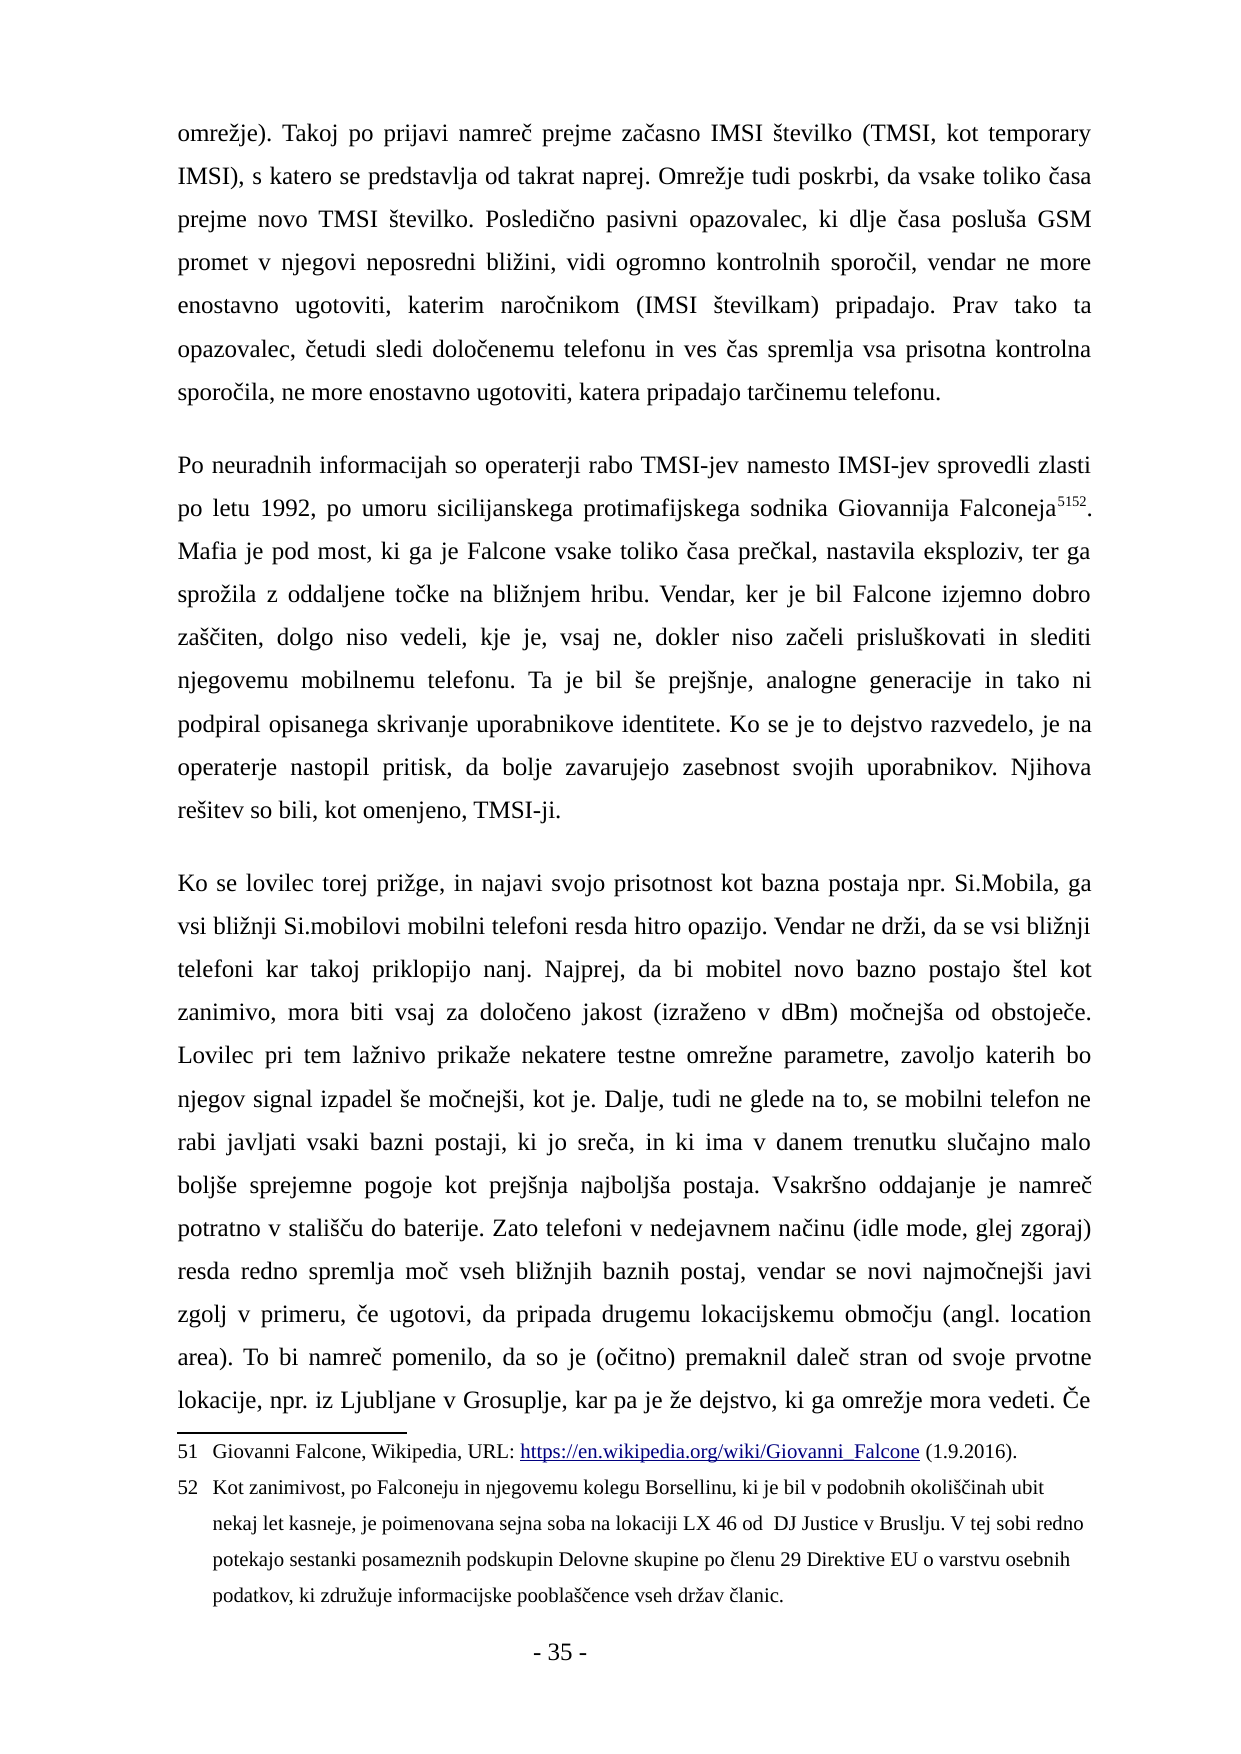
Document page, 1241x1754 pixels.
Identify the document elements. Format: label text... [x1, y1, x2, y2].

text Po neuradnih informacijah so operaterji rabo TMSI-jev namesto IMSI-jev sprovedli zlasti po letu 1992, po umoru sicilijanskega protimafijskega sodnika Giovannija Falconeja. Mafia je pod most, ki ga je Falcone vsake toliko časa prečkal, nastavila eksploziv, ter ga sprožila z oddaljene točke na bližnjem hribu. Vendar, ker je bil Falcone izjemno dobro zaščiten, dolgo niso vedeli, kje je, vsaj ne, dokler niso začeli prisluškovati in slediti njegovemu mobilnemu telefonu. Ta je bil še prejšnje, analogne generacije in tako ni podpiral opisanega skrivanje uporabnikove identitete. Ko se je to dejstvo razvedelo, je na operaterje nastopil pritisk, da bolje zavarujejo zasebnost svojih uporabnikov. Njihova rešitev so bili, kot omenjeno, TMSI-ji. [177, 450, 1093, 824]
text Giovanni Falcone, Wikipedia, URL: https://en.wikipedia.org/wiki/Giovanni_Falcone (1.9.2016). [177, 1439, 1093, 1463]
text Kot zanimivost, po Falconeju in njegovemu kolegu Borsellinu, ki je bil v podobnih okoliščinah ubit nekaj let kasneje, je poimenovana sejna soba na lokaciji LX 46 od DJ Justice v Bruslju. V tej sobi redno potekajo sestanki posameznih podskupin Delovne skupine po členu 29 Direktive EU o varstvu osebnih podatkov, ki združuje informacijske pooblaščence vseh držav članic. [177, 1475, 1093, 1607]
text omrežje). Takoj po prijavi namreč prejme začasno IMSI številko (TMSI, kot temporary IMSI), s katero se predstavlja od takrat naprej. Omrežje tudi poskrbi, da vsake toliko časa prejme novo TMSI številko. Posledično pasivni opazovalec, ki dlje časa posluša GSM promet v njegovi neposredni bližini, vidi ogromno kontrolnih sporočil, vendar ne more enostavno ugotoviti, katerim naročnikom (IMSI številkam) pripadajo. Prav tako ta opazovalec, četudi sledi določenemu telefonu in ves čas spremlja vsa prisotna kontrolna sporočila, ne more enostavno ugotoviti, katera pripadajo tarčinemu telefonu. [177, 118, 1093, 406]
text Ko se lovilec torej prižge, in najavi svojo prisotnost kot bazna postaja npr. Si.Mobila, ga vsi bližnji Si.mobilovi mobilni telefoni resda hitro opazijo. Vendar ne drži, da se vsi bližnji telefoni kar takoj priklopijo nanj. Najprej, da bi mobitel novo bazno postajo štel kot zanimivo, mora biti vsaj za določeno jakost (izraženo v dBm) močnejša od obstoječe. Lovilec pri tem lažnivo prikaže nekatere testne omrežne parametre, zavoljo katerih bo njegov signal izpadel še močnejši, kot je. Dalje, tudi ne glede na to, se mobilni telefon ne rabi javljati vsaki bazni postaji, ki jo sreča, in ki ima v danem trenutku slučajno malo boljše sprejemne pogoje kot prejšnja najboljša postaja. Vsakršno oddajanje je namreč potratno v stališču do baterije. Zato telefoni v nedejavnem načinu (idle mode, glej zgoraj) resda redno spremlja moč vseh bližnjih baznih postaj, vendar se novi najmočnejši javi zgolj v primeru, če ugotovi, da pripada drugemu lokacijskemu območju (angl. location area). To bi namreč pomenilo, da so je (očitno) premaknil daleč stran od svoje prvotne lokacije, npr. iz Ljubljane v Grosuplje, kar pa je že dejstvo, ki ga omrežje mora vedeti. Če [177, 868, 1093, 1414]
